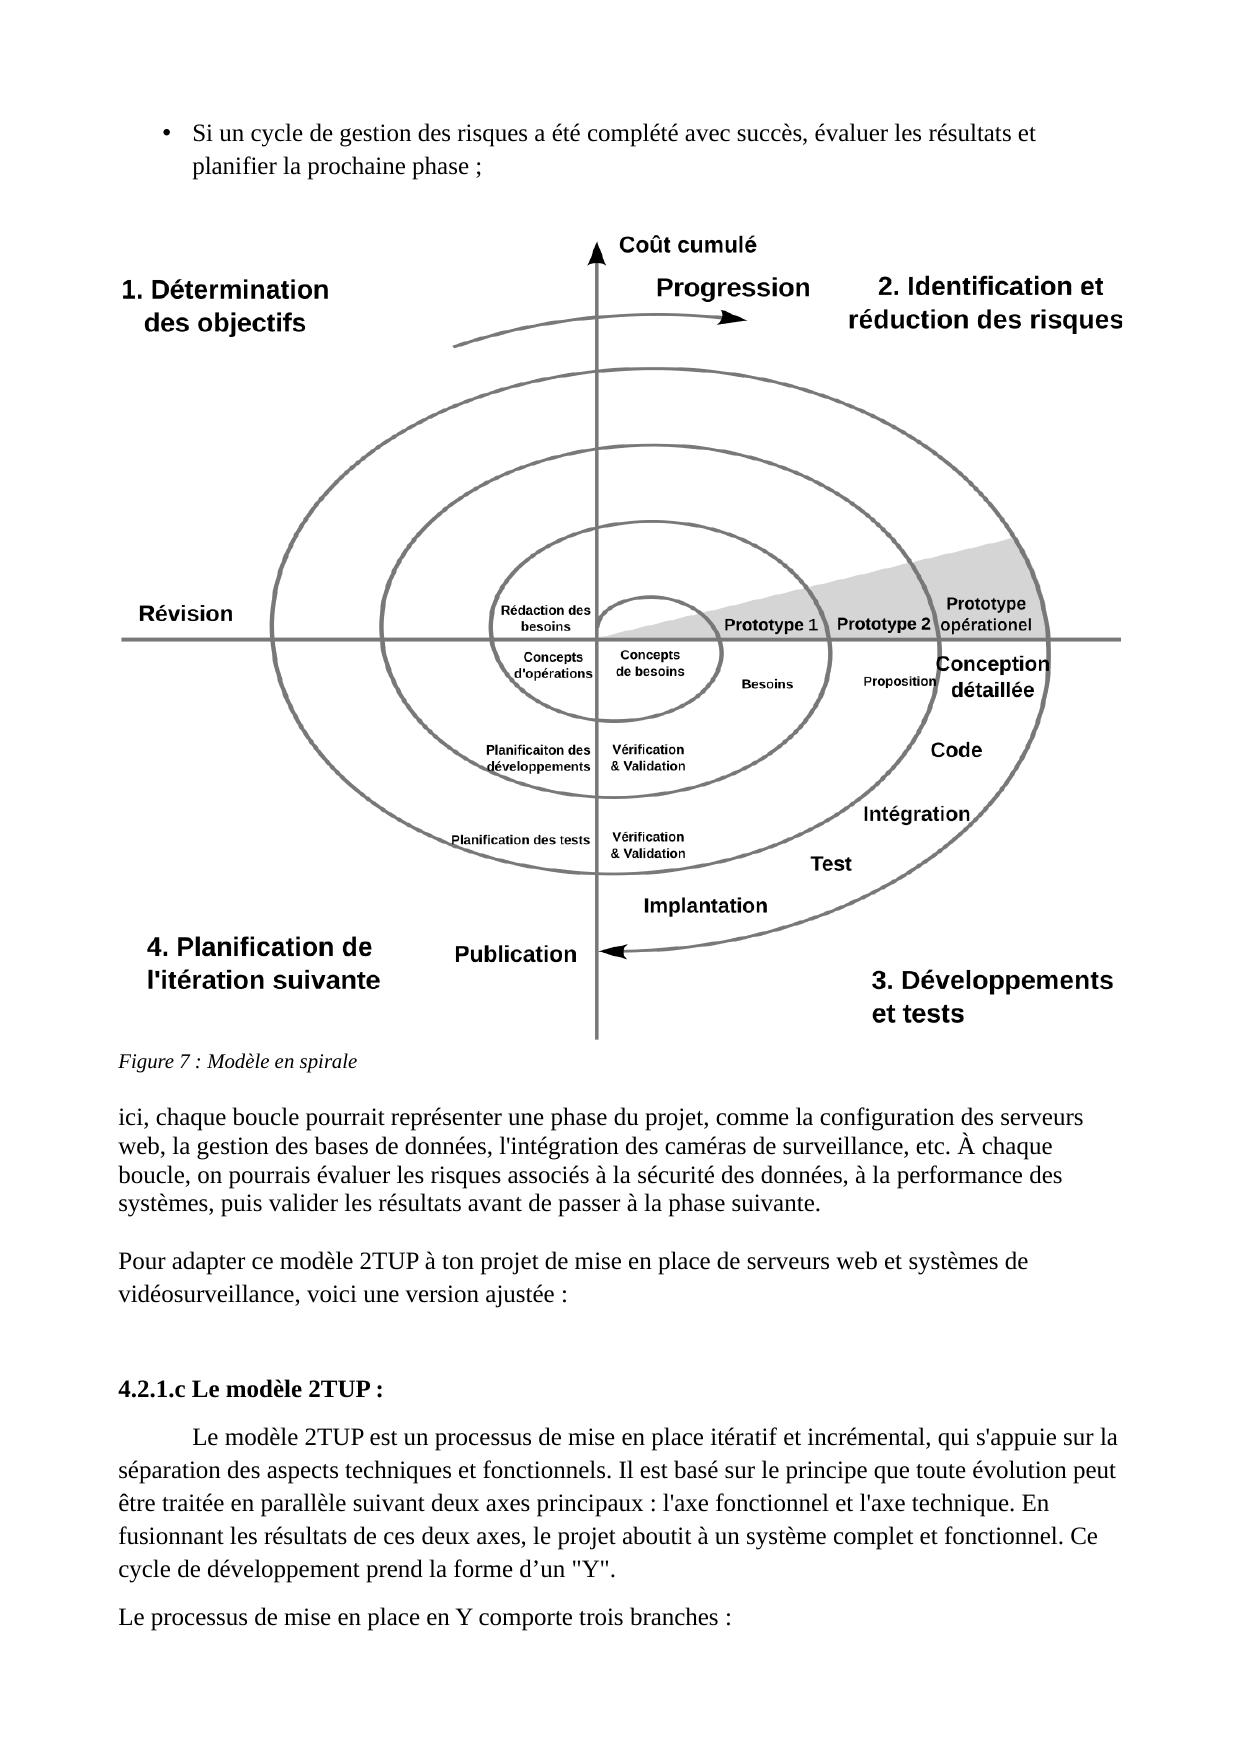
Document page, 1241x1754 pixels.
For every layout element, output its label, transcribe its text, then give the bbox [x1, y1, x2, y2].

text ici, chaque boucle pourrait représenter une phase du projet, comme la configuration des serveurs web, la gestion des bases de données, l'intégration des caméras de surveillance, etc. À chaque boucle, on pourrais évaluer les risques associés à la sécurité des données, à la performance des systèmes, puis valider les résultats avant de passer à la phase suivante. [118, 1102, 1122, 1217]
text 4.2.1.c Le modèle 2TUP : [118, 1374, 1122, 1403]
picture [118, 212, 1123, 1050]
text Le modèle 2TUP est un processus de mise en place itératif et incrémental, qui s'appuie sur la séparation des aspects techniques et fonctionnels. Il est basé sur le principe que toute évolution peut être traitée en parallèle suivant deux axes principaux : l'axe fonctionnel et l'axe technique. En fusionnant les résultats de ces deux axes, le projet aboutit à un système complet et fonctionnel. Ce cycle de développement prend la forme d’un "Y". [118, 1422, 1122, 1583]
text Figure 7 : Modèle en spirale [118, 1050, 1122, 1073]
text Pour adapter ce modèle 2TUP à ton projet de mise en place de serveurs web et systèmes de vidéosurveillance, voici une version ajustée : [118, 1246, 1122, 1308]
list Si un cycle de gestion des risques a été complété avec succès, évaluer les résultats et planifier la prochaine phase ; [162, 118, 1122, 180]
text Le processus de mise en place en Y comporte trois branches : [118, 1602, 1122, 1630]
